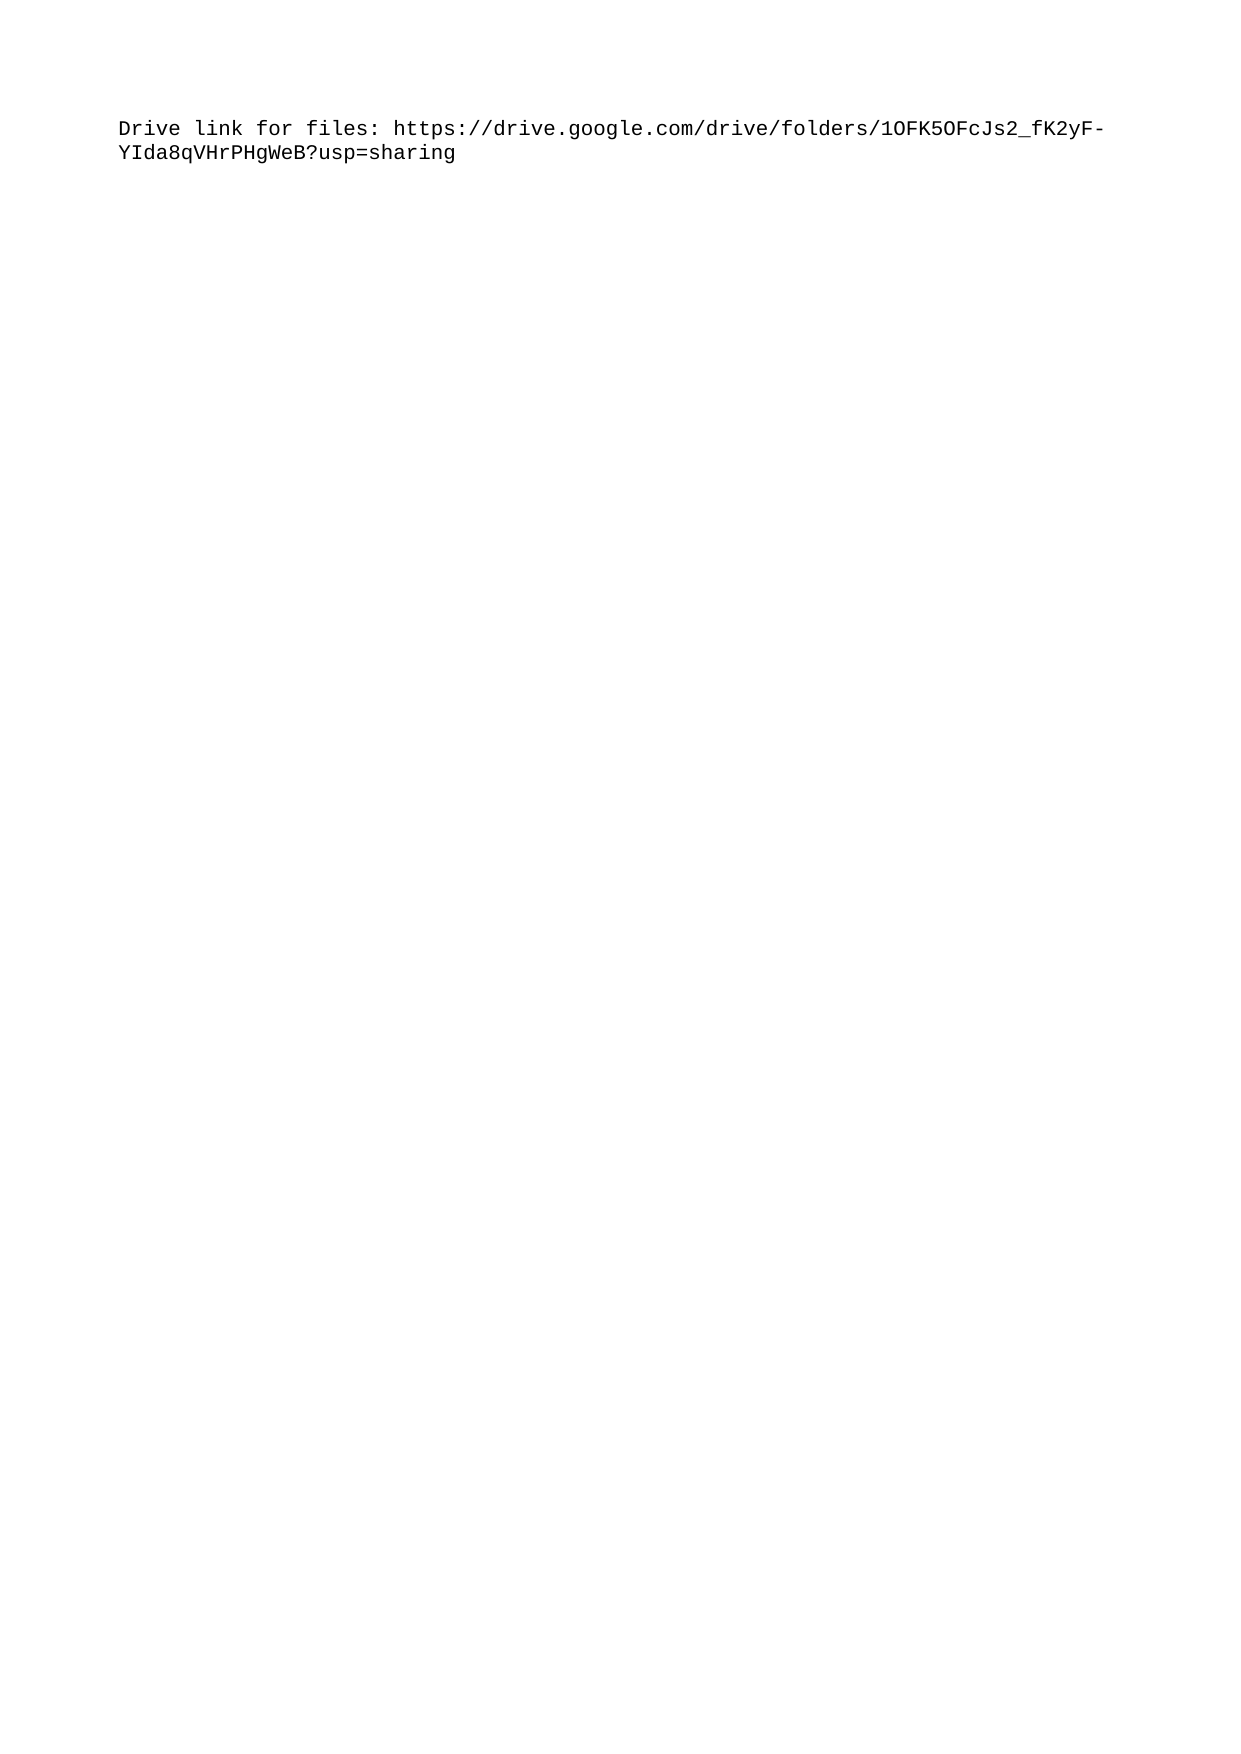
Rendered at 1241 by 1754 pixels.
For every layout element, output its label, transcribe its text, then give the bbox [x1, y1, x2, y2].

text Drive link for files: https://drive.google.com/drive/folders/1OFK5OFcJs2_fK2yF-YIda8qVHrPHgWeB?usp=sharing [118, 118, 1122, 165]
